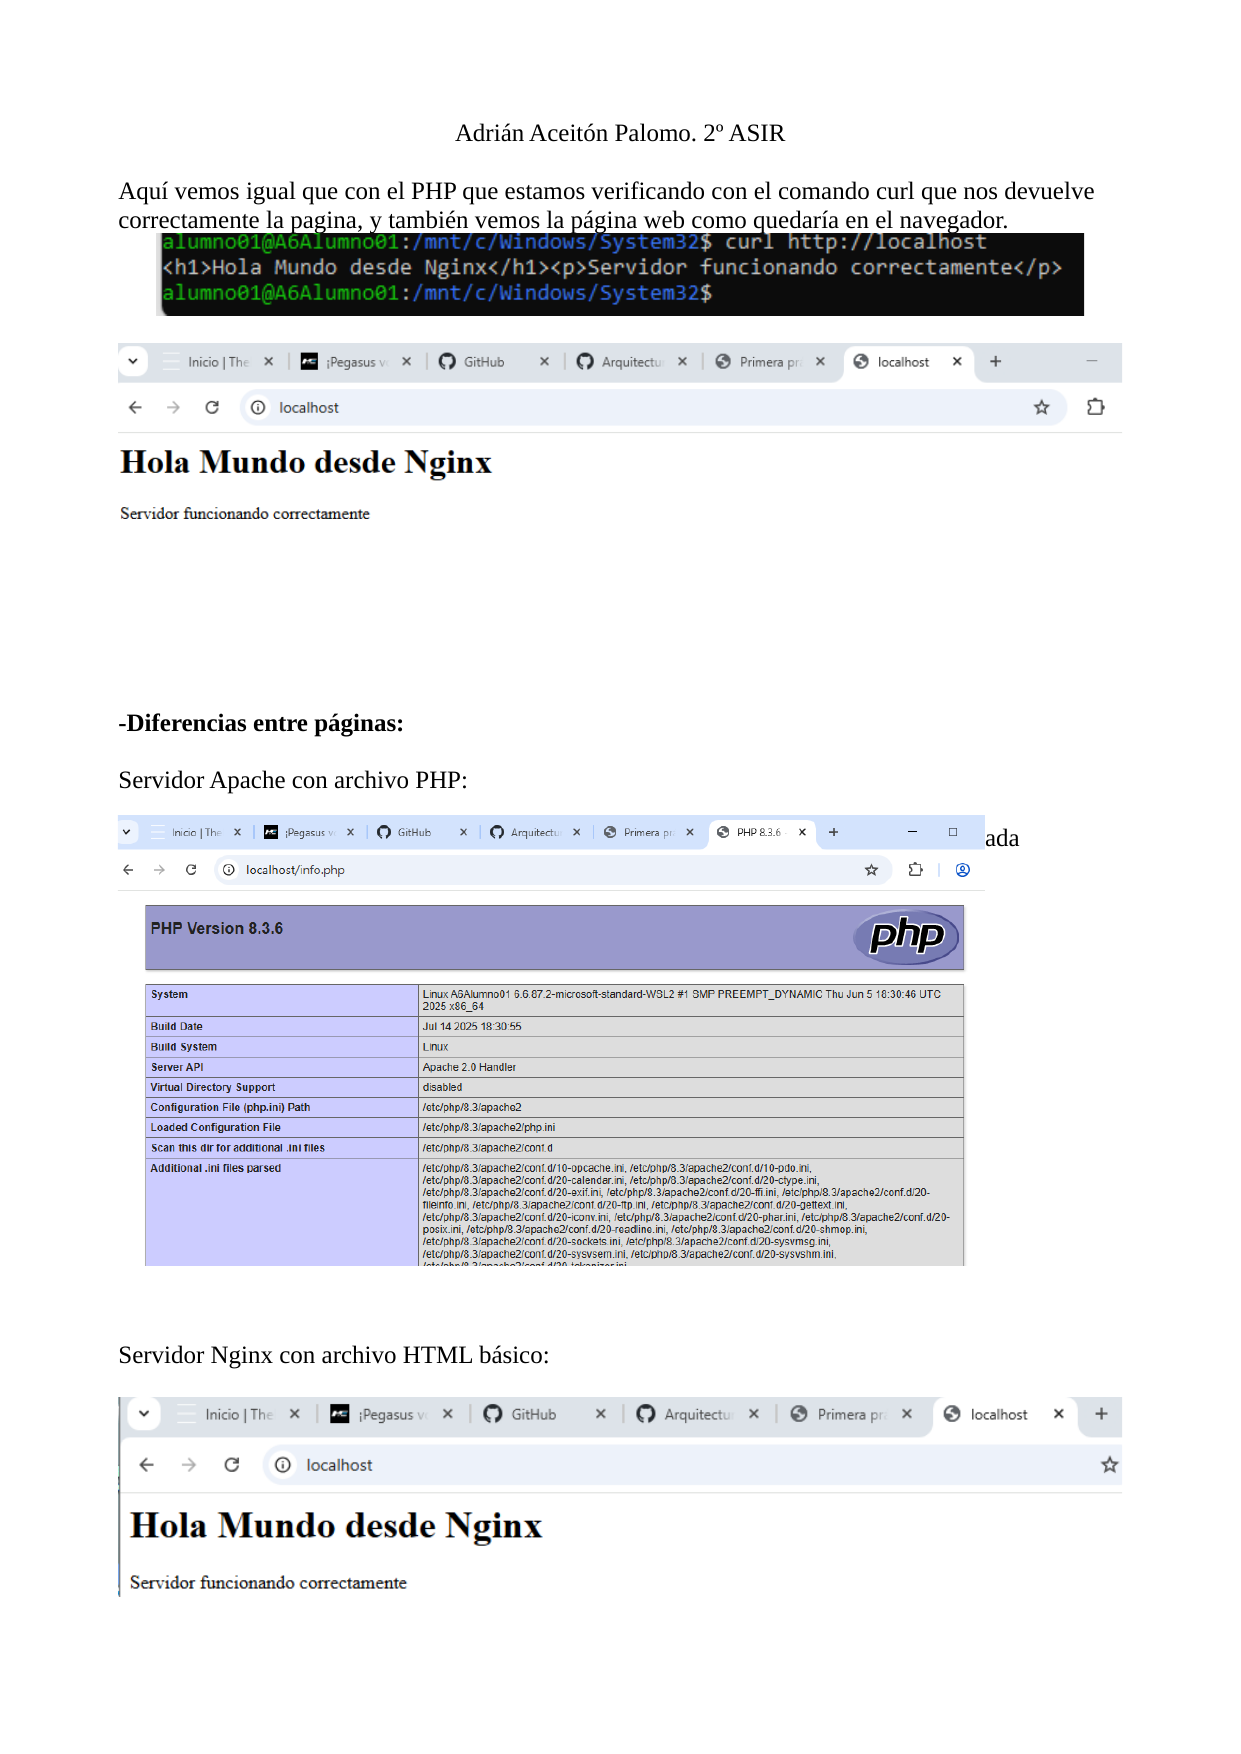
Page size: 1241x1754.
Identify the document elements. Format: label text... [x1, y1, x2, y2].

text -Diferencias entre páginas: [118, 708, 1122, 736]
text Aquí vemos igual que con el PHP que estamos verificando con el comando curl que nos devuelve correctamente la pagina, y también vemos la página web como quedaría en el navegador. [118, 176, 1122, 234]
text Servidor Apache con archivo PHP: [118, 765, 1122, 794]
text ada [985, 823, 1122, 851]
text Servidor Nginx con archivo HTML básico: [118, 1340, 1122, 1369]
picture [118, 343, 1123, 622]
picture [118, 1397, 1123, 1597]
picture [156, 233, 1085, 316]
picture [117, 815, 985, 1266]
